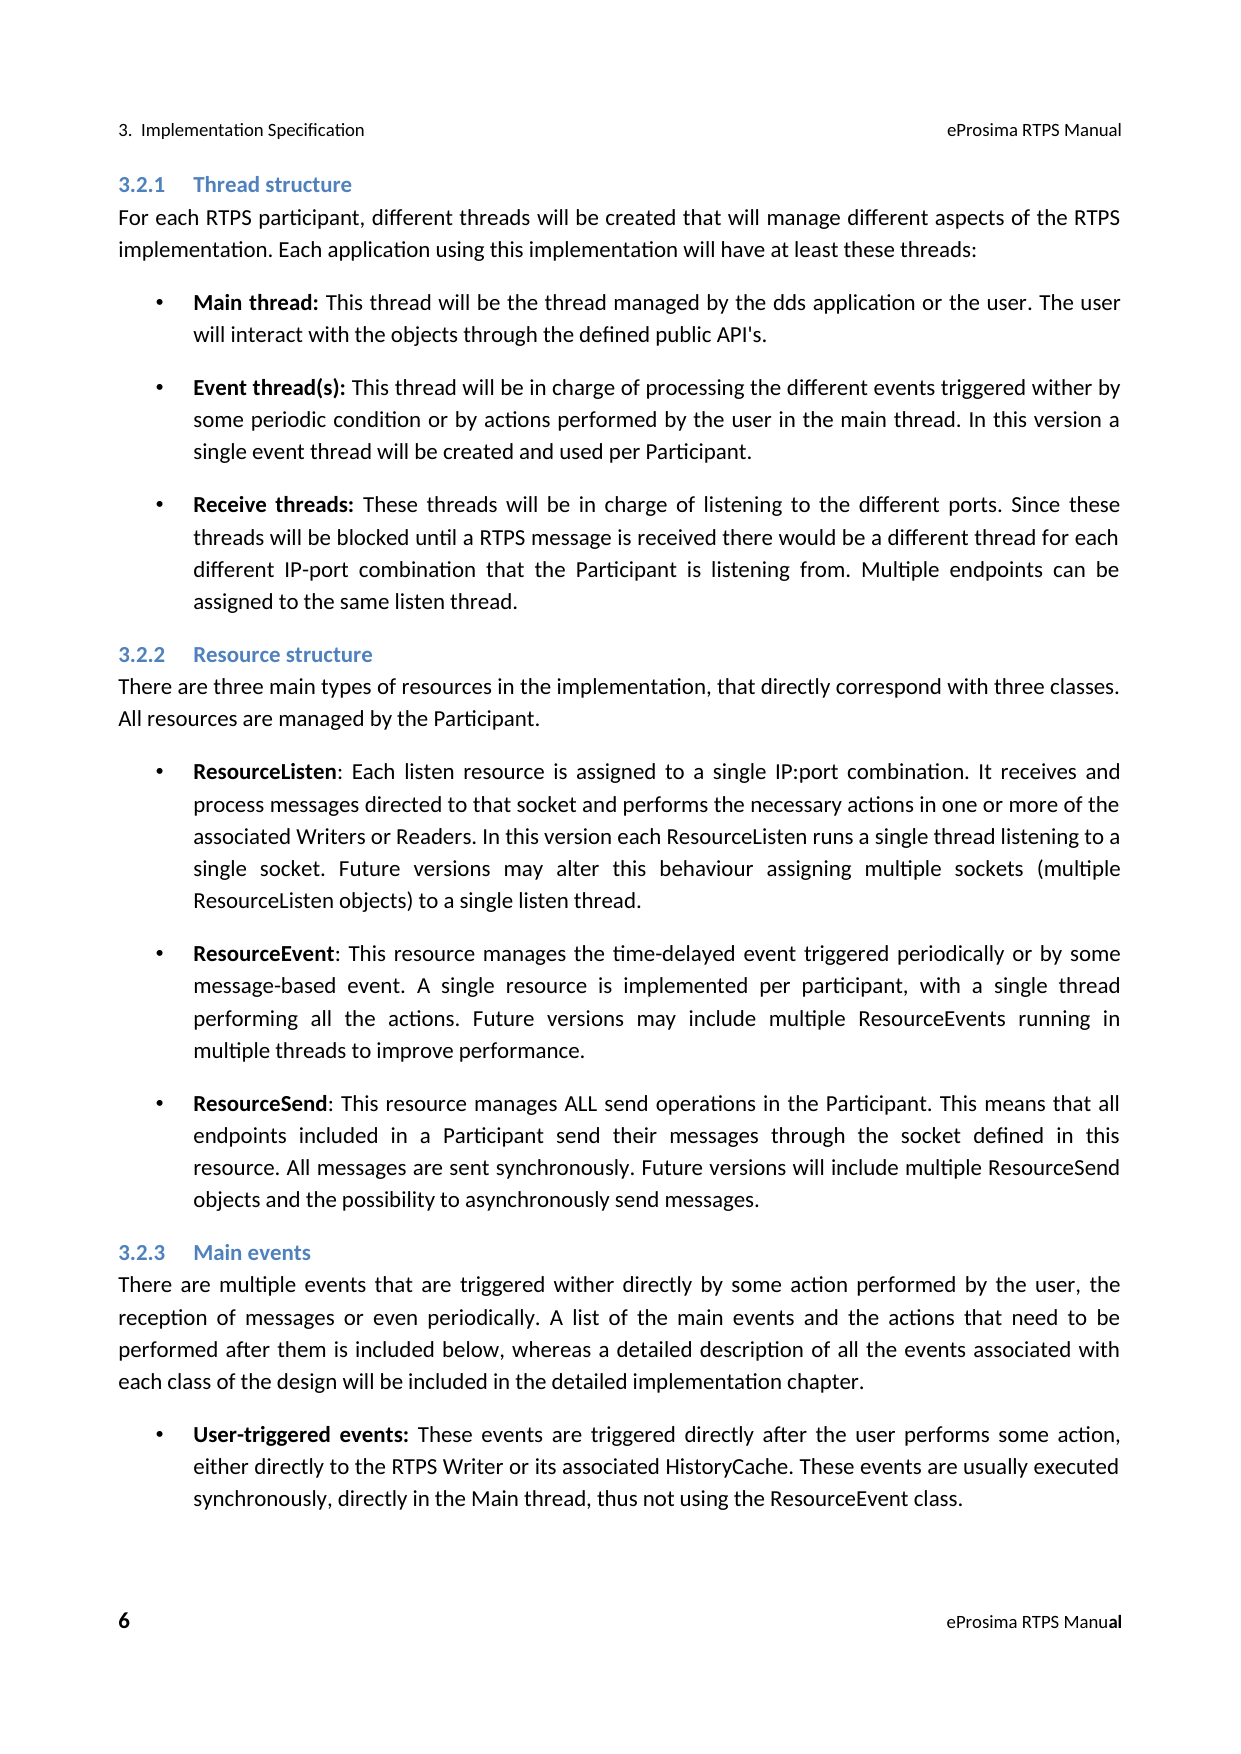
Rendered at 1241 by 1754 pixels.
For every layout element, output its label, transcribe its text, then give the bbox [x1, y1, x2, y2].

subtitle Thread structure [118, 171, 1122, 198]
list ResourceSend: This resource manages ALL send operations in the Participant. This means that all endpoints included in a Participant send their messages through the socket defined in this resource. All messages are sent synchronously. Future versions will include multiple ResourceSend objects and the possibility to asynchronously send messages. [156, 1089, 1122, 1213]
list User-triggered events: These events are triggered directly after the user performs some action, either directly to the RTPS Writer or its associated HistoryCache. These events are usually executed synchronously, directly in the Main thread, thus not using the ResourceEvent class. [156, 1420, 1122, 1513]
list Main thread: This thread will be the thread managed by the dds application or the user. The user will interact with the objects through the defined public API's. [156, 288, 1122, 348]
list Event thread(s): This thread will be in charge of processing the different events triggered wither by some periodic condition or by actions performed by the user in the main thread. In this version a single event thread will be created and used per Participant. [156, 373, 1122, 466]
text There are three main types of resources in the implementation, that directly correspond with three classes. All resources are managed by the Participant. [118, 672, 1122, 732]
list Receive threads: These threads will be in charge of listening to the different ports. Since these threads will be blocked until a RTPS message is received there would be a different thread for each different IP-port combination that the Participant is listening from. Multiple endpoints can be assigned to the same listen thread. [156, 491, 1122, 615]
text There are multiple events that are triggered wither directly by some action performed by the user, the reception of messages or even periodically. A list of the main events and the actions that need to be performed after them is included below, whereas a detailed description of all the events associated with each class of the design will be included in the detailed implementation chapter. [118, 1271, 1122, 1395]
text For each RTPS participant, different threads will be created that will manage different aspects of the RTPS implementation. Each application using this implementation will have at least these threads: [118, 203, 1122, 263]
list ResourceListen: Each listen resource is assigned to a single IP:port combination. It receives and process messages directed to that socket and performs the necessary actions in one or more of the associated Writers or Readers. In this version each ResourceListen runs a single thread listening to a single socket. Future versions may alter this behaviour assigning multiple sockets (multiple ResourceListen objects) to a single listen thread. [156, 757, 1122, 914]
subtitle Main events [118, 1238, 1122, 1266]
list ResourceEvent: This resource manages the time-delayed event triggered periodically or by some message-based event. A single resource is implemented per participant, with a single thread performing all the actions. Future versions may include multiple ResourceEvents running in multiple threads to improve performance. [156, 939, 1122, 1064]
subtitle Resource structure [118, 640, 1122, 668]
